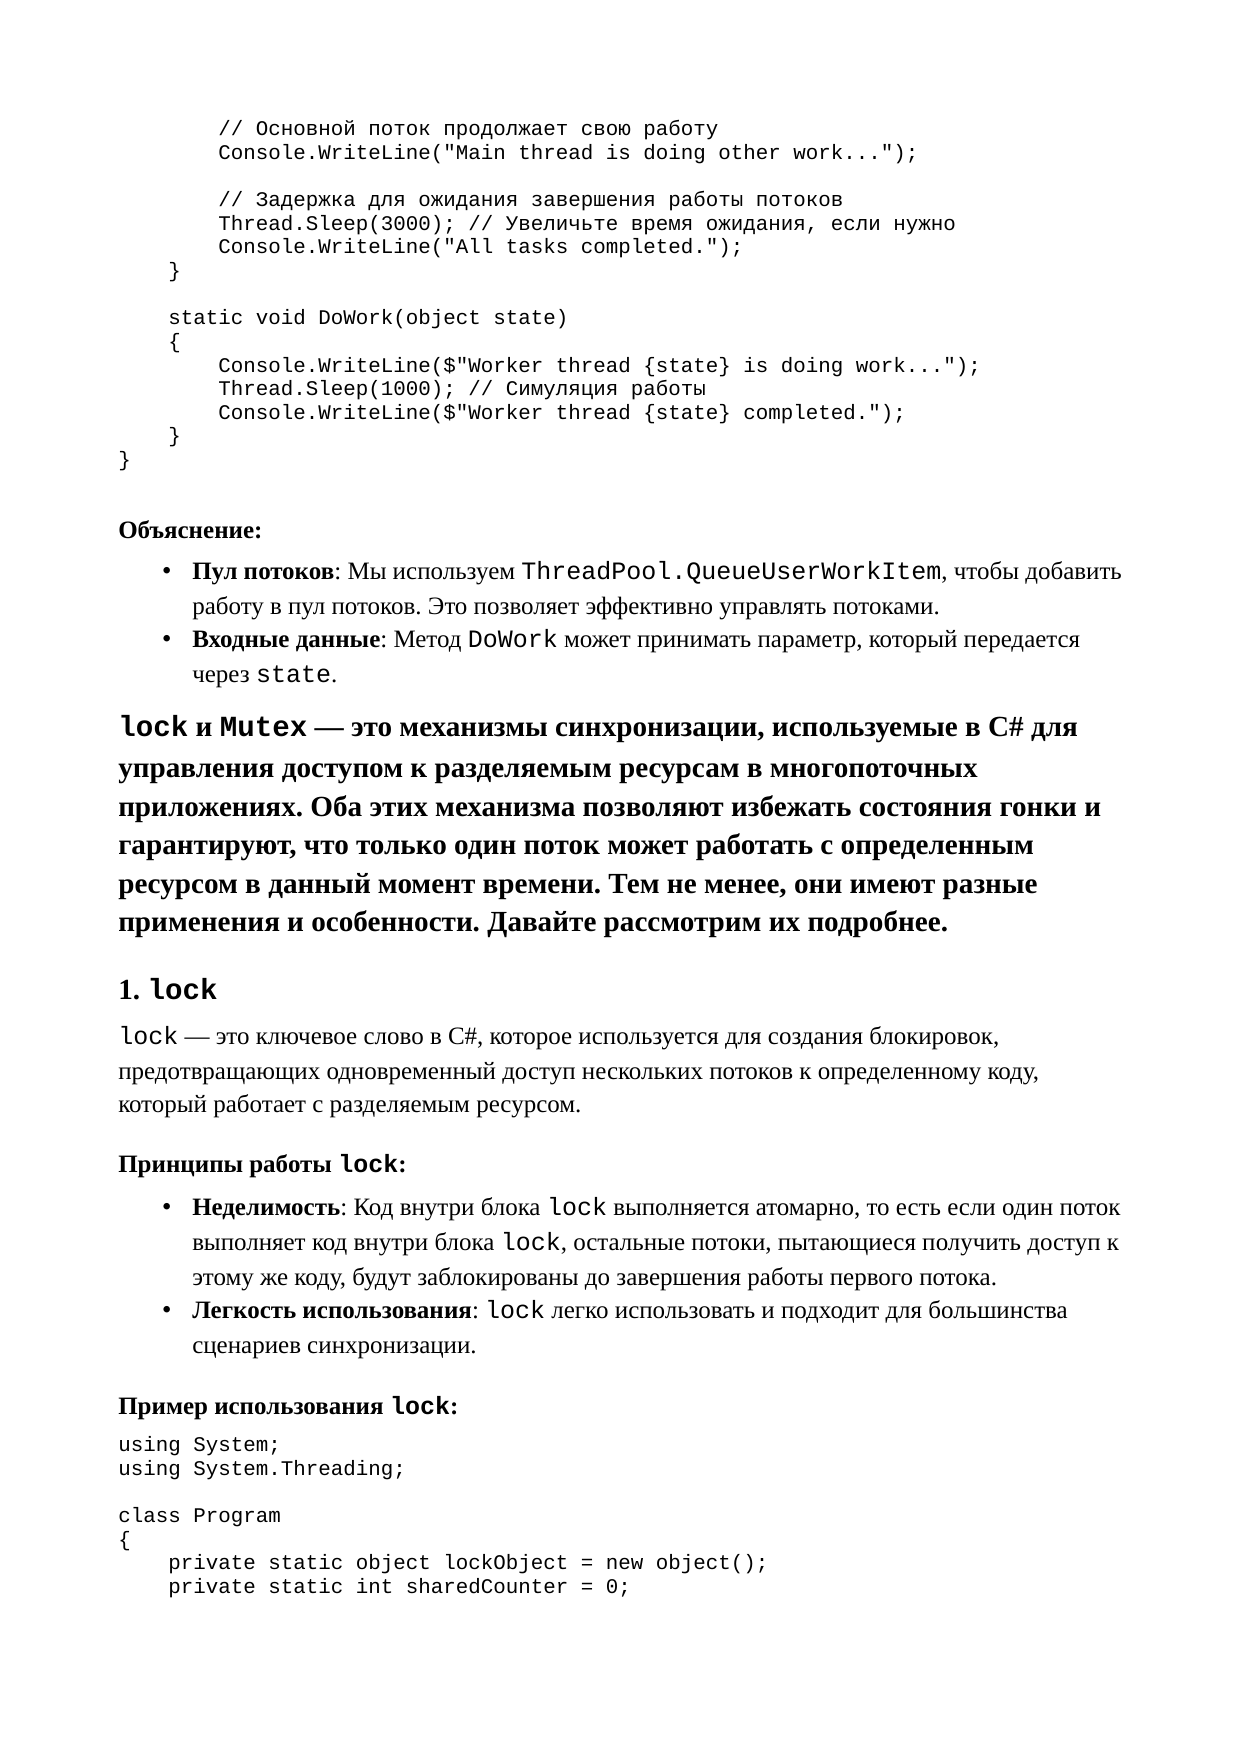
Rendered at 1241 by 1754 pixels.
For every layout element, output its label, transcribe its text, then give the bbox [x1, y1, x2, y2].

text Thread.Sleep(1000); // Симуляция работы [118, 378, 1122, 402]
text // Задержка для ожидания завершения работы потоков [118, 189, 1122, 213]
subtitle Принципы работы lock: [118, 1149, 1122, 1180]
text static void DoWork(object state) [118, 307, 1122, 331]
text } [118, 426, 1122, 449]
list Неделимость: Код внутри блока lock выполняется атомарно, то есть если один поток выполняет код внутри блока lock, остальные потоки, пытающиеся получить доступ к этому же коду, будут заблокированы до завершения работы первого потока. [162, 1192, 1122, 1291]
text } [118, 260, 1122, 284]
text Console.WriteLine("All tasks completed."); [118, 236, 1122, 260]
text Console.WriteLine($"Worker thread {state} is doing work..."); [118, 354, 1122, 378]
text // Основной поток продолжает свою работу [118, 118, 1122, 142]
subtitle Объяснение: [118, 515, 1122, 543]
text private static int sharedCounter = 0; [118, 1576, 1122, 1599]
subtitle Пример использования lock: [118, 1391, 1122, 1422]
list Легкость использования: lock легко использовать и подходит для большинства сценариев синхронизации. [162, 1296, 1122, 1359]
subtitle 1. lock [118, 972, 1122, 1008]
text } [118, 449, 1122, 473]
text { [118, 331, 1122, 354]
list Входные данные: Метод DoWork может принимать параметр, который передается через state. [162, 624, 1122, 690]
text private static object lockObject = new object(); [118, 1552, 1122, 1576]
text Console.WriteLine("Main thread is doing other work..."); [118, 142, 1122, 165]
text { [118, 1529, 1122, 1552]
text Thread.Sleep(3000); // Увеличьте время ожидания, если нужно [118, 213, 1122, 236]
text class Program [118, 1505, 1122, 1529]
text Console.WriteLine($"Worker thread {state} completed."); [118, 402, 1122, 426]
list Пул потоков: Мы используем ThreadPool.QueueUserWorkItem, чтобы добавить работу в пул потоков. Это позволяет эффективно управлять потоками. [162, 556, 1122, 620]
text using System; [118, 1434, 1122, 1458]
text using System.Threading; [118, 1458, 1122, 1481]
text lock — это ключевое слово в C#, которое используется для создания блокировок, предотвращающих одновременный доступ нескольких потоков к определенному коду, который работает с разделяемым ресурсом. [118, 1021, 1122, 1118]
text lock и Mutex — это механизмы синхронизации, используемые в C# для управления доступом к разделяемым ресурсам в многопоточных приложениях. Оба этих механизма позволяют избежать состояния гонки и гарантируют, что только один поток может работать с определенным ресурсом в данный момент времени. Тем не менее, они имеют разные применения и особенности. Давайте рассмотрим их подробнее. [118, 709, 1122, 938]
